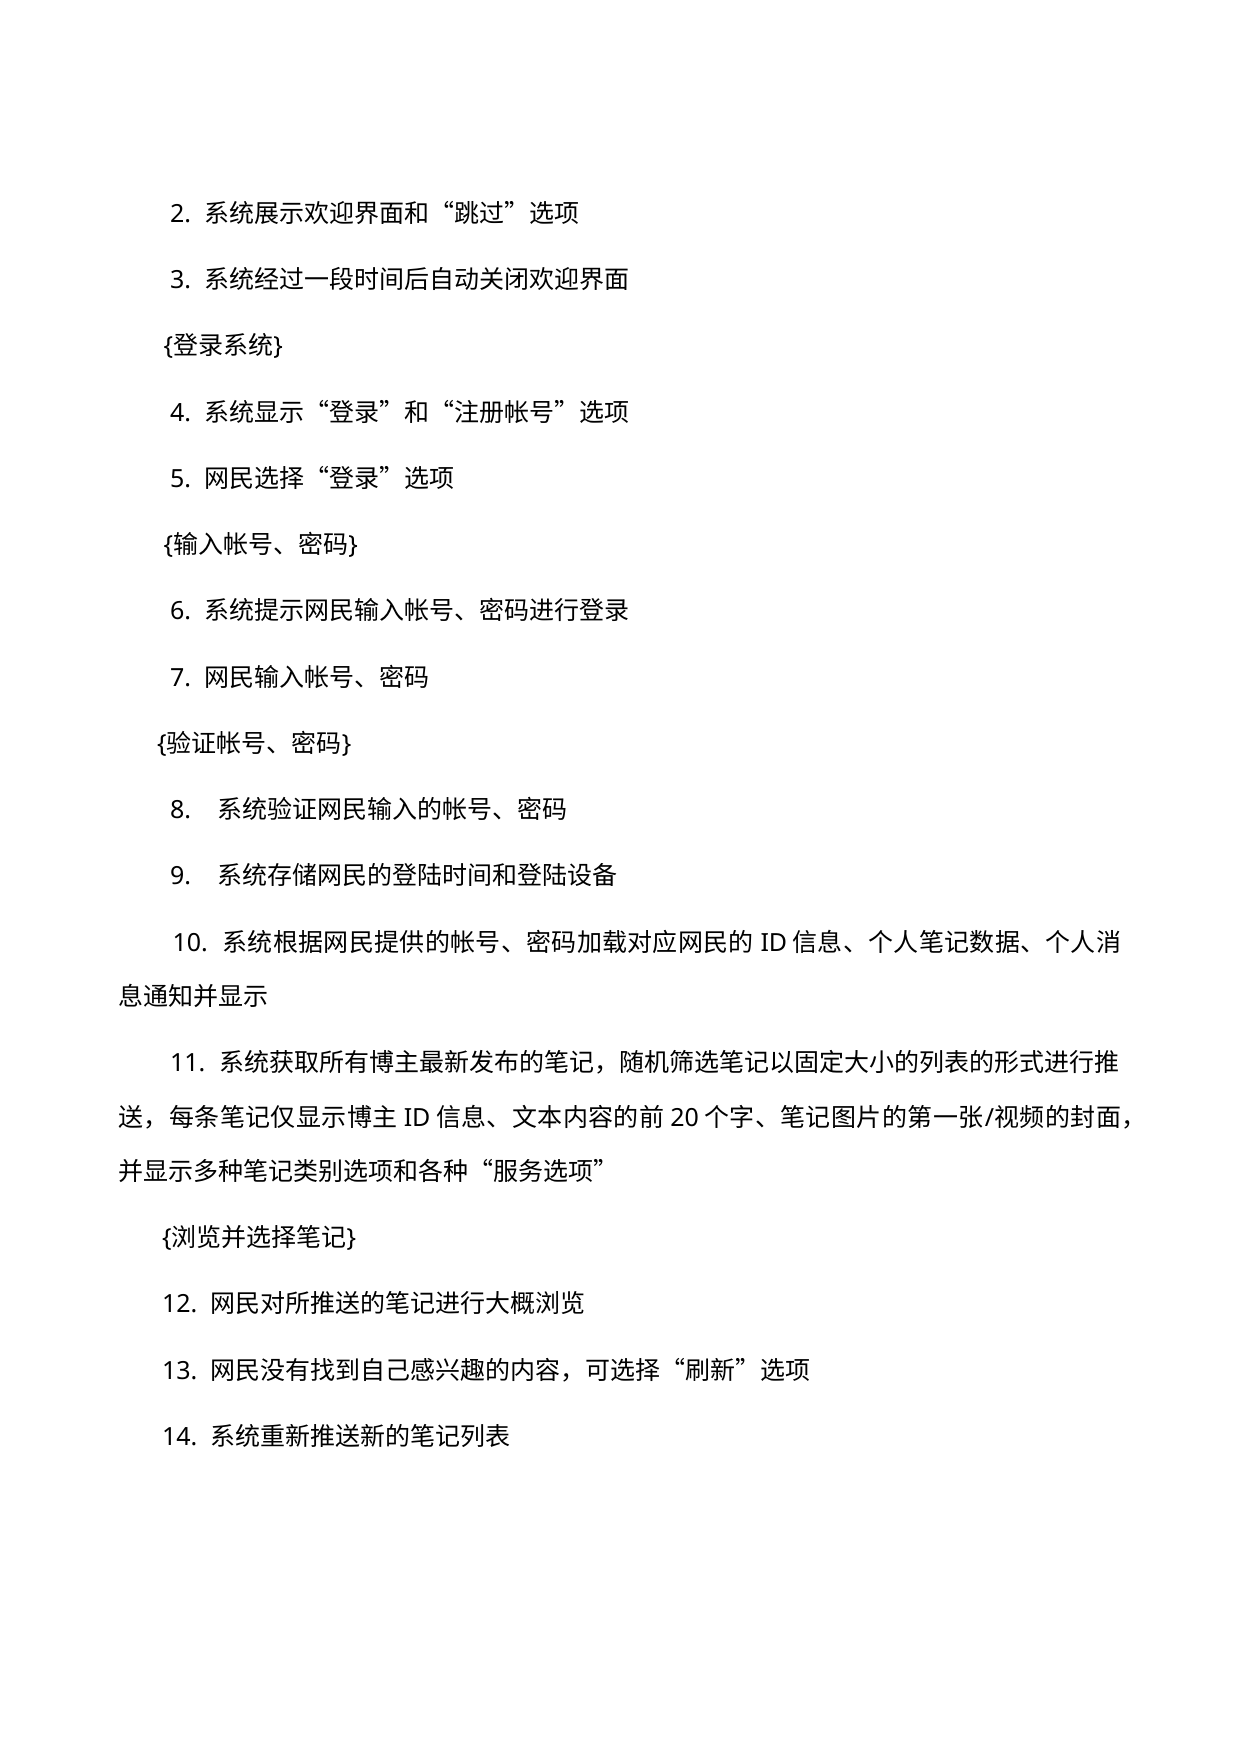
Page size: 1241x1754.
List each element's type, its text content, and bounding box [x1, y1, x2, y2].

list {登录系统} [118, 326, 1122, 362]
list 10. 系统根据网民提供的帐号、密码加载对应网民的ID信息、个人笔记数据、个人消息通知并显示 [118, 922, 1122, 1013]
text 14. 系统重新推送新的笔记列表 [118, 1416, 1122, 1453]
text {浏览并选择笔记} [118, 1218, 1122, 1254]
list 7. 网民输入帐号、密码 [118, 657, 1122, 693]
list 11. 系统获取所有博主最新发布的笔记，随机筛选笔记以固定大小的列表的形式进行推送，每条笔记仅显示博主ID信息、文本内容的前20个字、笔记图片的第一张/视频的封面，并显示多种笔记类别选项和各种“服务选项” [118, 1043, 1122, 1188]
text 12. 网民对所推送的笔记进行大概浏览 [118, 1284, 1122, 1320]
list {输入帐号、密码} [118, 524, 1122, 561]
list 3. 系统经过一段时间后自动关闭欢迎界面 [118, 259, 1122, 296]
text 13. 网民没有找到自己感兴趣的内容，可选择“刷新”选项 [118, 1350, 1122, 1386]
list 8. 系统验证网民输入的帐号、密码 [118, 789, 1122, 826]
list 2. 系统展示欢迎界面和“跳过”选项 [118, 193, 1122, 229]
list 6. 系统提示网民输入帐号、密码进行登录 [118, 591, 1122, 627]
list 9. 系统存储网民的登陆时间和登陆设备 [118, 856, 1122, 892]
list 4. 系统显示“登录”和“注册帐号”选项 [118, 392, 1122, 428]
list {验证帐号、密码} [118, 723, 1122, 759]
list 5. 网民选择“登录”选项 [118, 458, 1122, 494]
